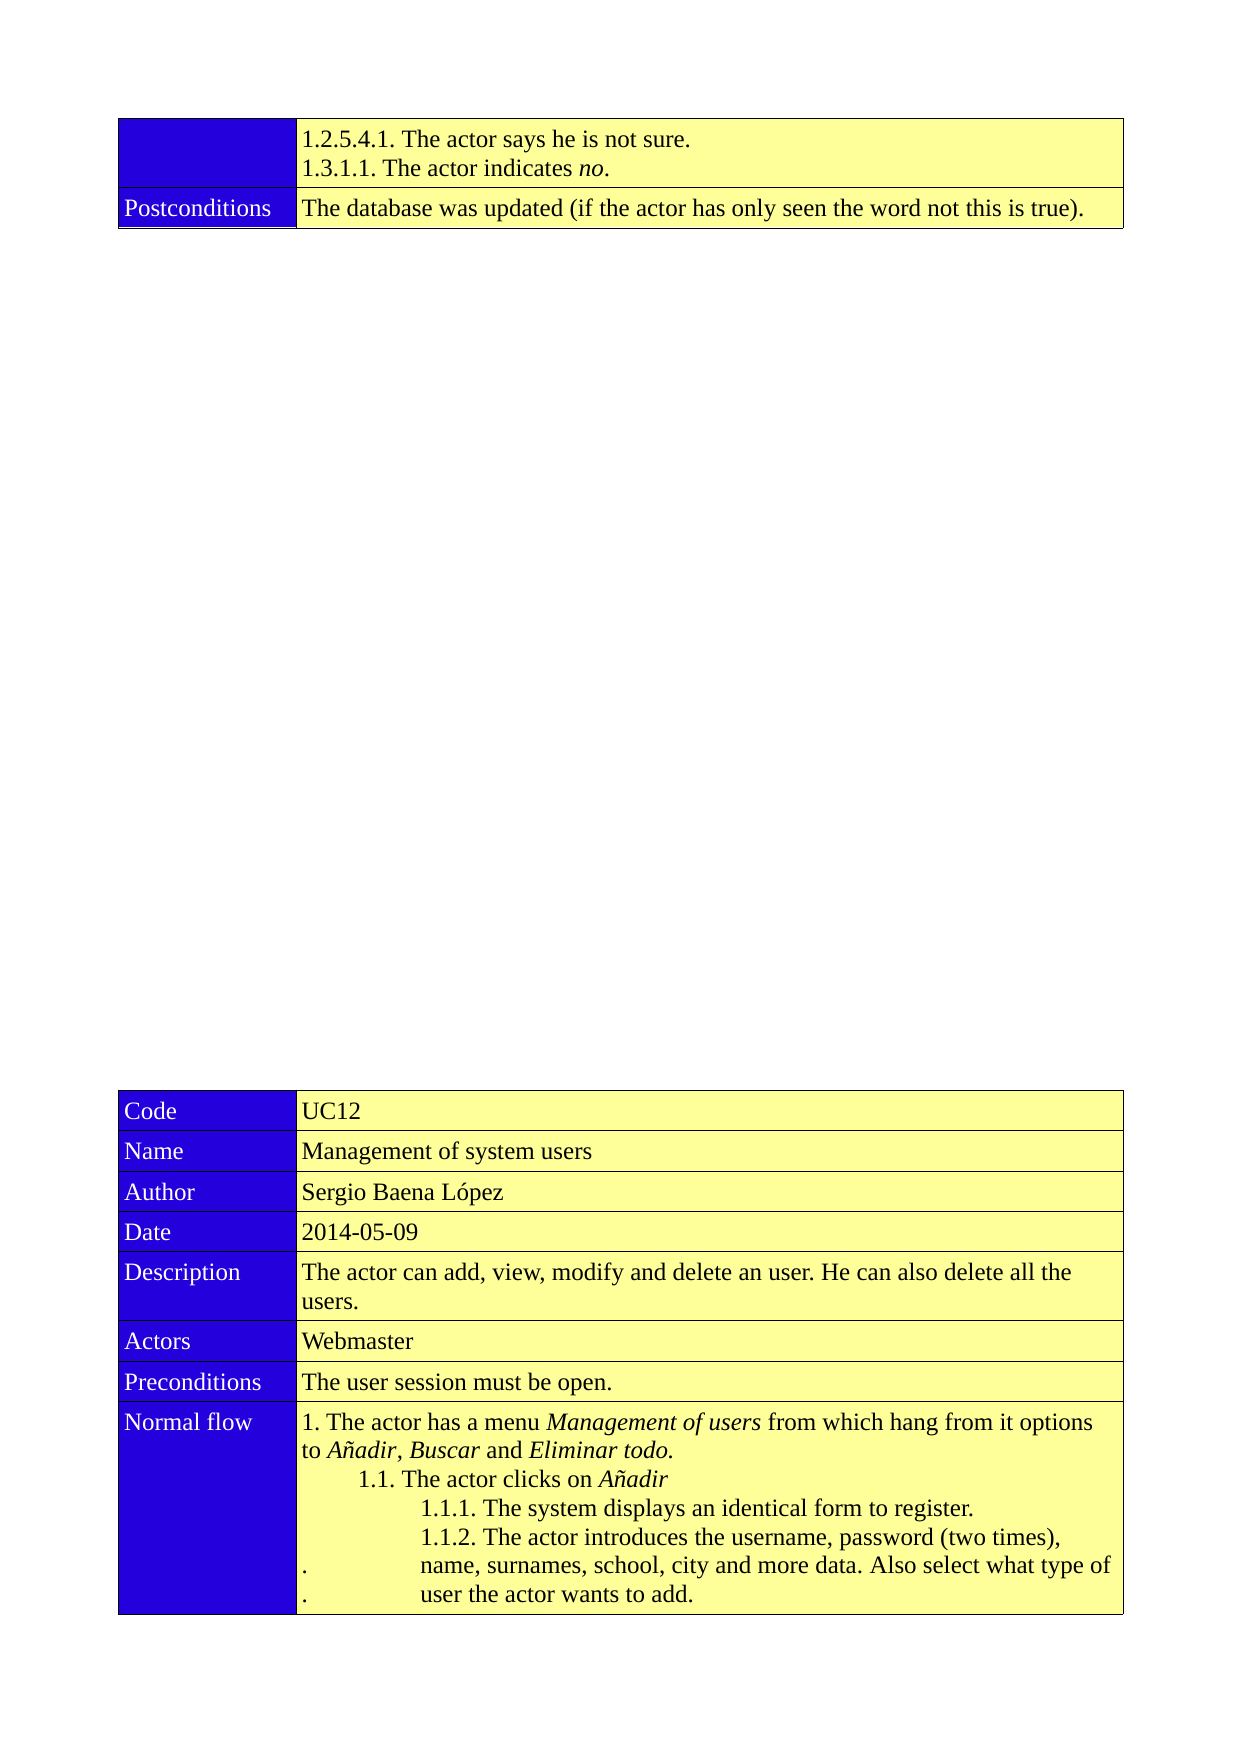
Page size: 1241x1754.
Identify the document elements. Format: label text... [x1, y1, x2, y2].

table_cell Date [119, 1212, 296, 1251]
table_cell Name [119, 1131, 296, 1171]
table_cell Postconditions [119, 188, 296, 227]
table_cell The database was updated (if the actor has only seen the word not this is true). [297, 188, 1123, 227]
table_header Code [119, 1091, 296, 1130]
table_cell Normal flow [119, 1402, 296, 1614]
table_cell 1. The actor has a menu Management of users from which hang from it options to Añadir, Buscar and Eliminar todo. 1.1. The actor clicks on Añadir 1.1.1. The system displays an identical form to register. 1.1.2. The actor introduces the username, password (two times), . name, surnames, school, city and more data. Also select what type of . user the actor wants to add. [297, 1402, 1123, 1614]
table_cell The actor can add, view, modify and delete an user. He can also delete all the users. [297, 1252, 1123, 1320]
table_cell Preconditions [119, 1362, 296, 1401]
table_cell Actors [119, 1321, 296, 1361]
table_cell 1.2.5.4.1. The actor says he is not sure. 1.3.1.1. The actor indicates no. [297, 119, 1123, 187]
table_cell Author [119, 1172, 296, 1211]
table_cell 2014-05-09 [297, 1212, 1123, 1251]
table_cell Webmaster [297, 1321, 1123, 1361]
table_cell Description [119, 1252, 296, 1320]
table_cell The user session must be open. [297, 1362, 1123, 1401]
table_cell Management of system users [297, 1131, 1123, 1171]
table_cell Sergio Baena López [297, 1172, 1123, 1211]
table_header UC12 [297, 1091, 1123, 1130]
table_cell [119, 119, 296, 187]
